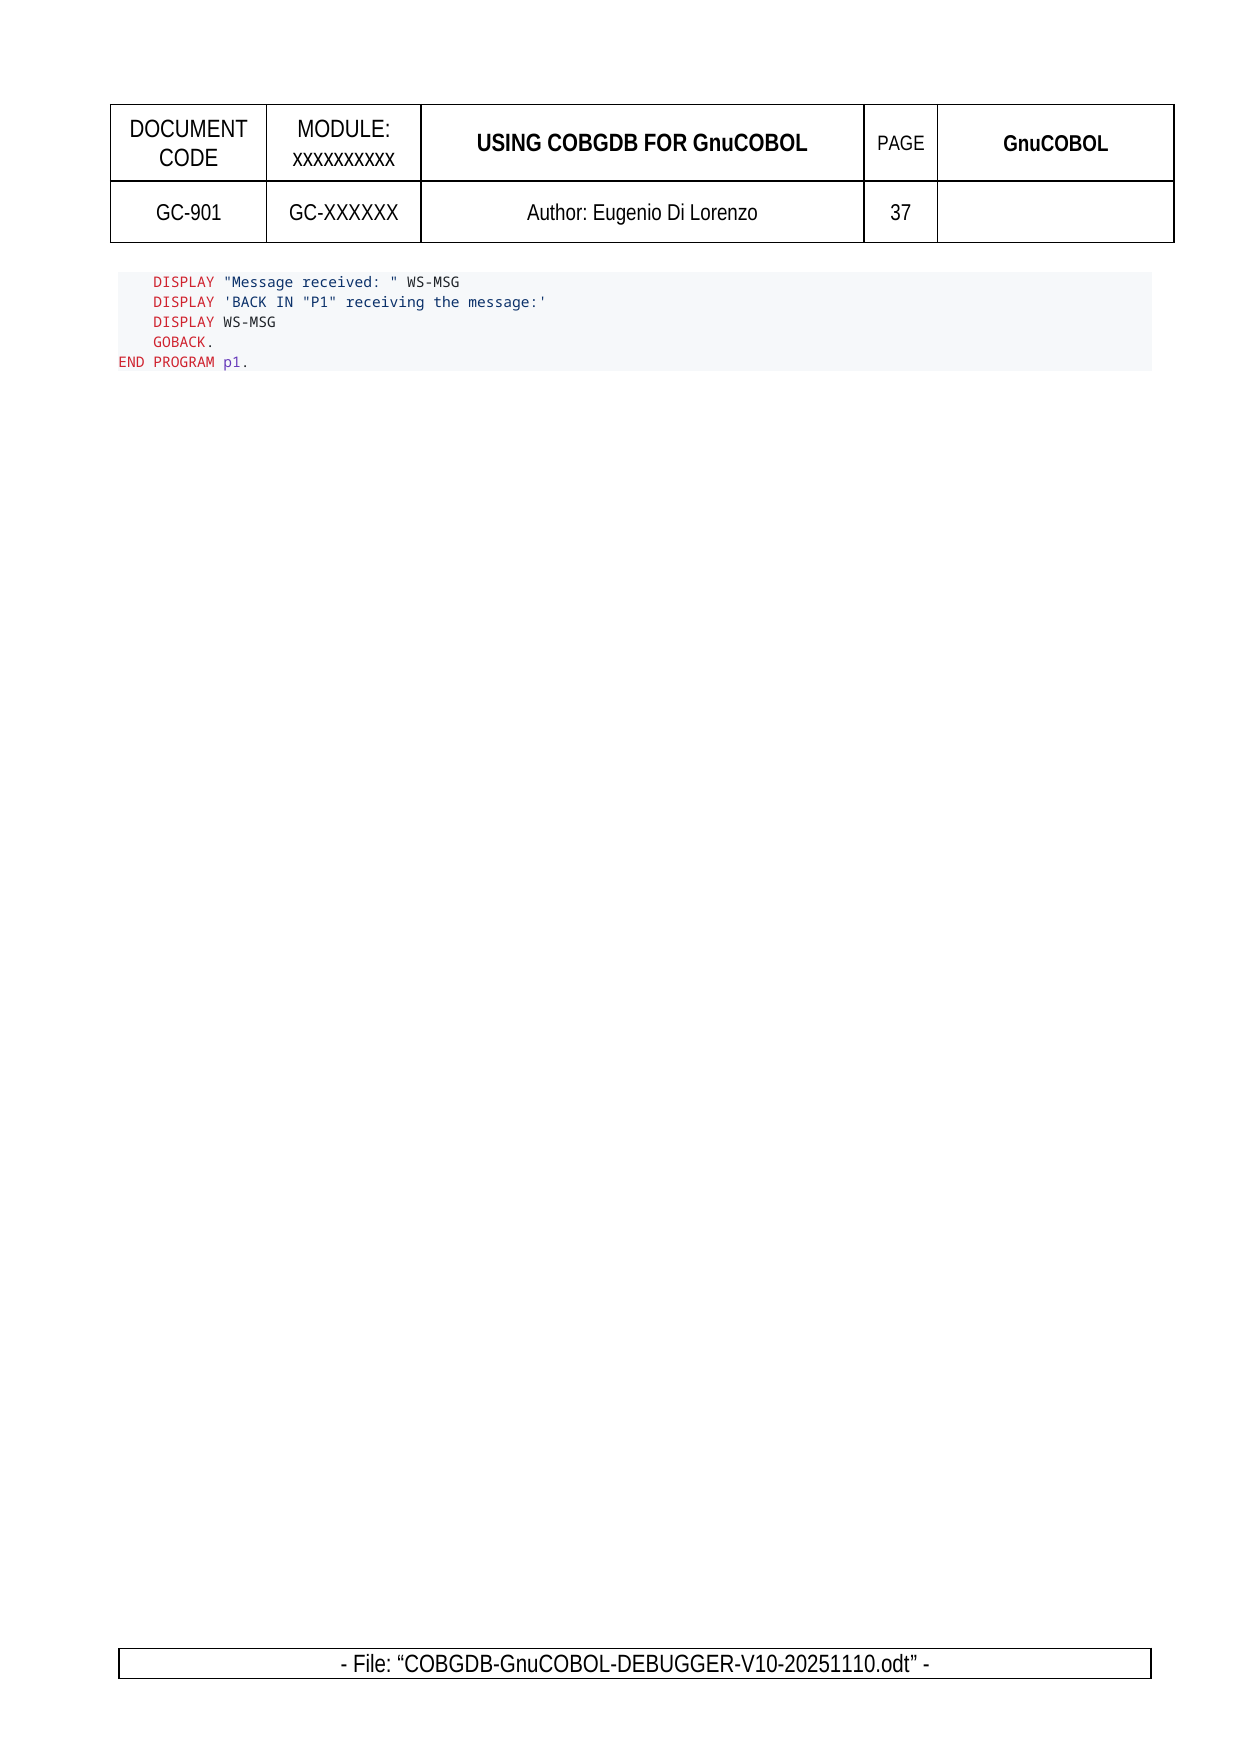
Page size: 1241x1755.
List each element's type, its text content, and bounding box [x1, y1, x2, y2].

text DISPLAY 'BACK IN "P1" receiving the message:' [118, 292, 1152, 312]
text DISPLAY "Message received: " WS-MSG [118, 272, 1152, 292]
text END PROGRAM p1. [118, 351, 1152, 371]
text GOBACK. [118, 331, 1152, 351]
text DISPLAY WS-MSG [118, 312, 1152, 331]
